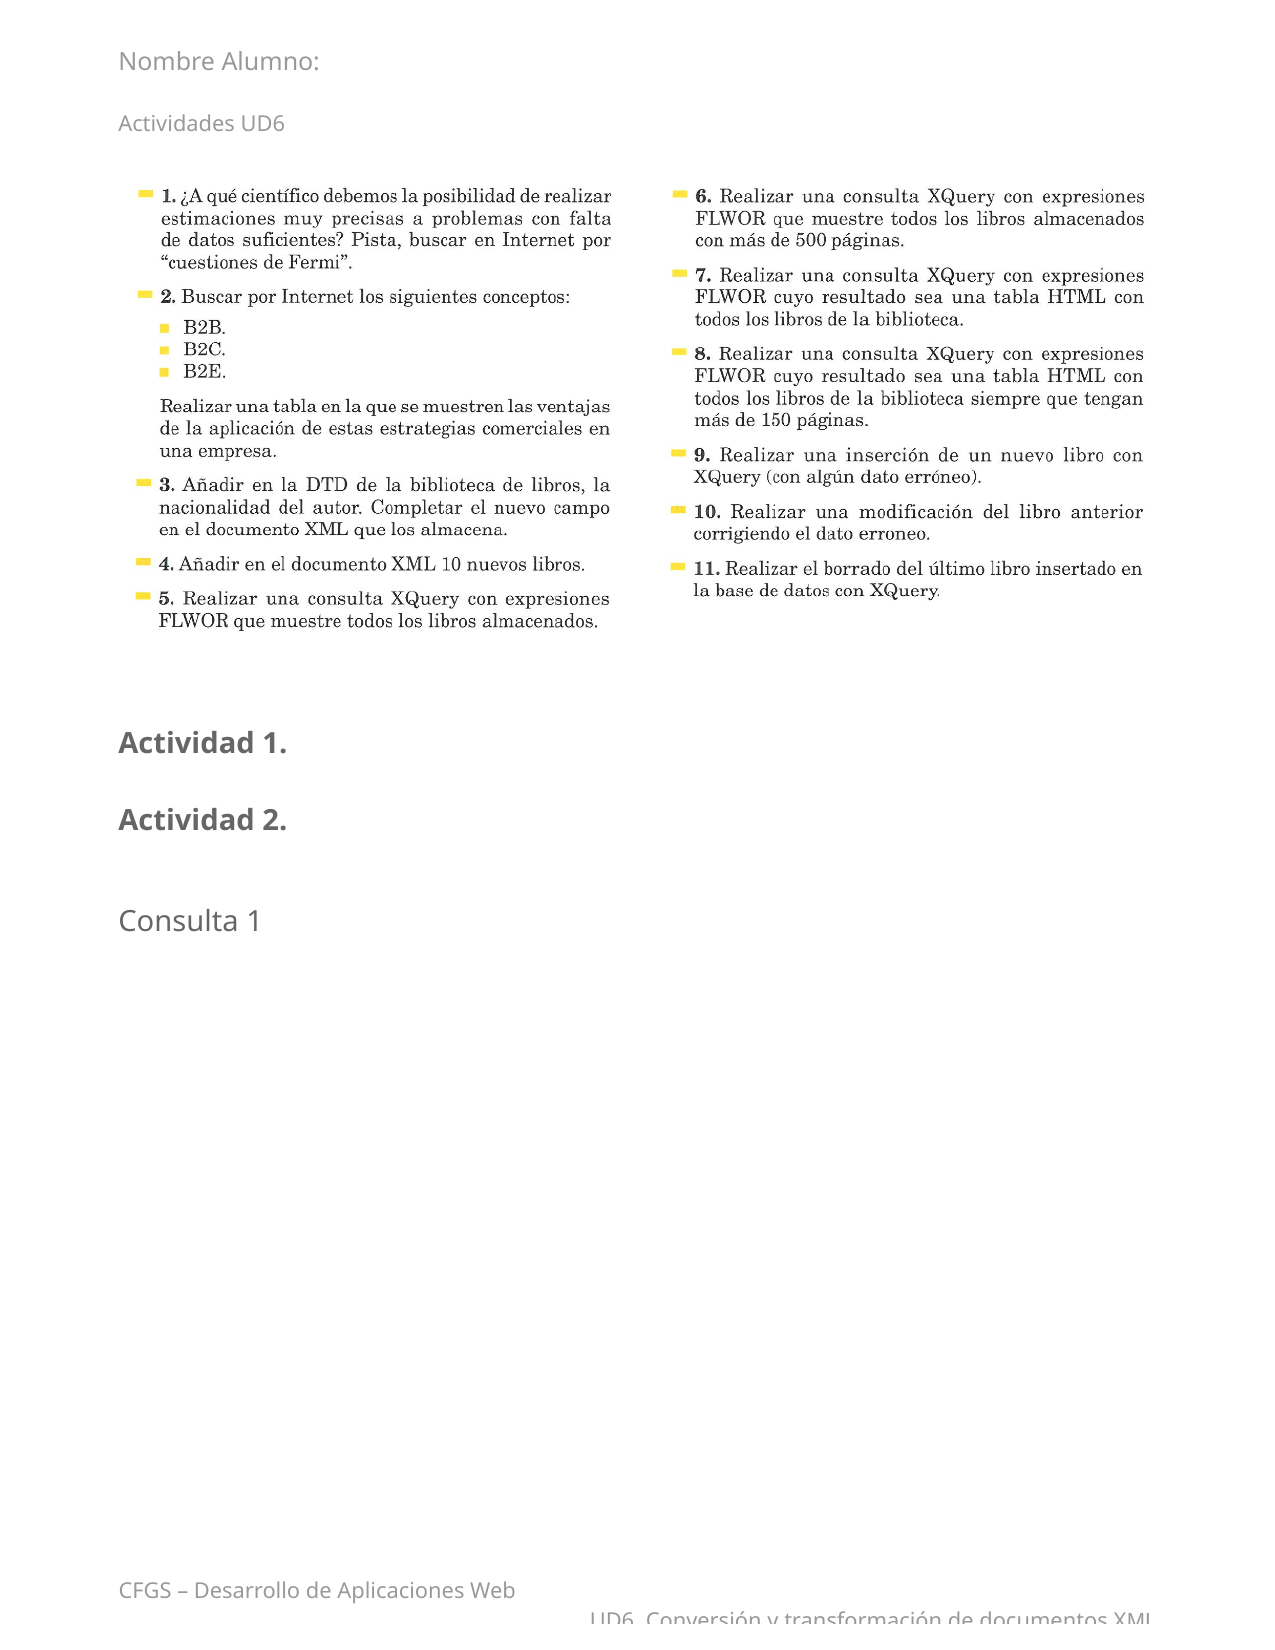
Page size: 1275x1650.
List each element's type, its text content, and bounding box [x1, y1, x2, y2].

picture [118, 167, 1157, 652]
text Consulta 1 [118, 900, 1157, 940]
subtitle Actividad 2. [118, 799, 1157, 839]
subtitle Actividad 1. [118, 722, 1157, 762]
